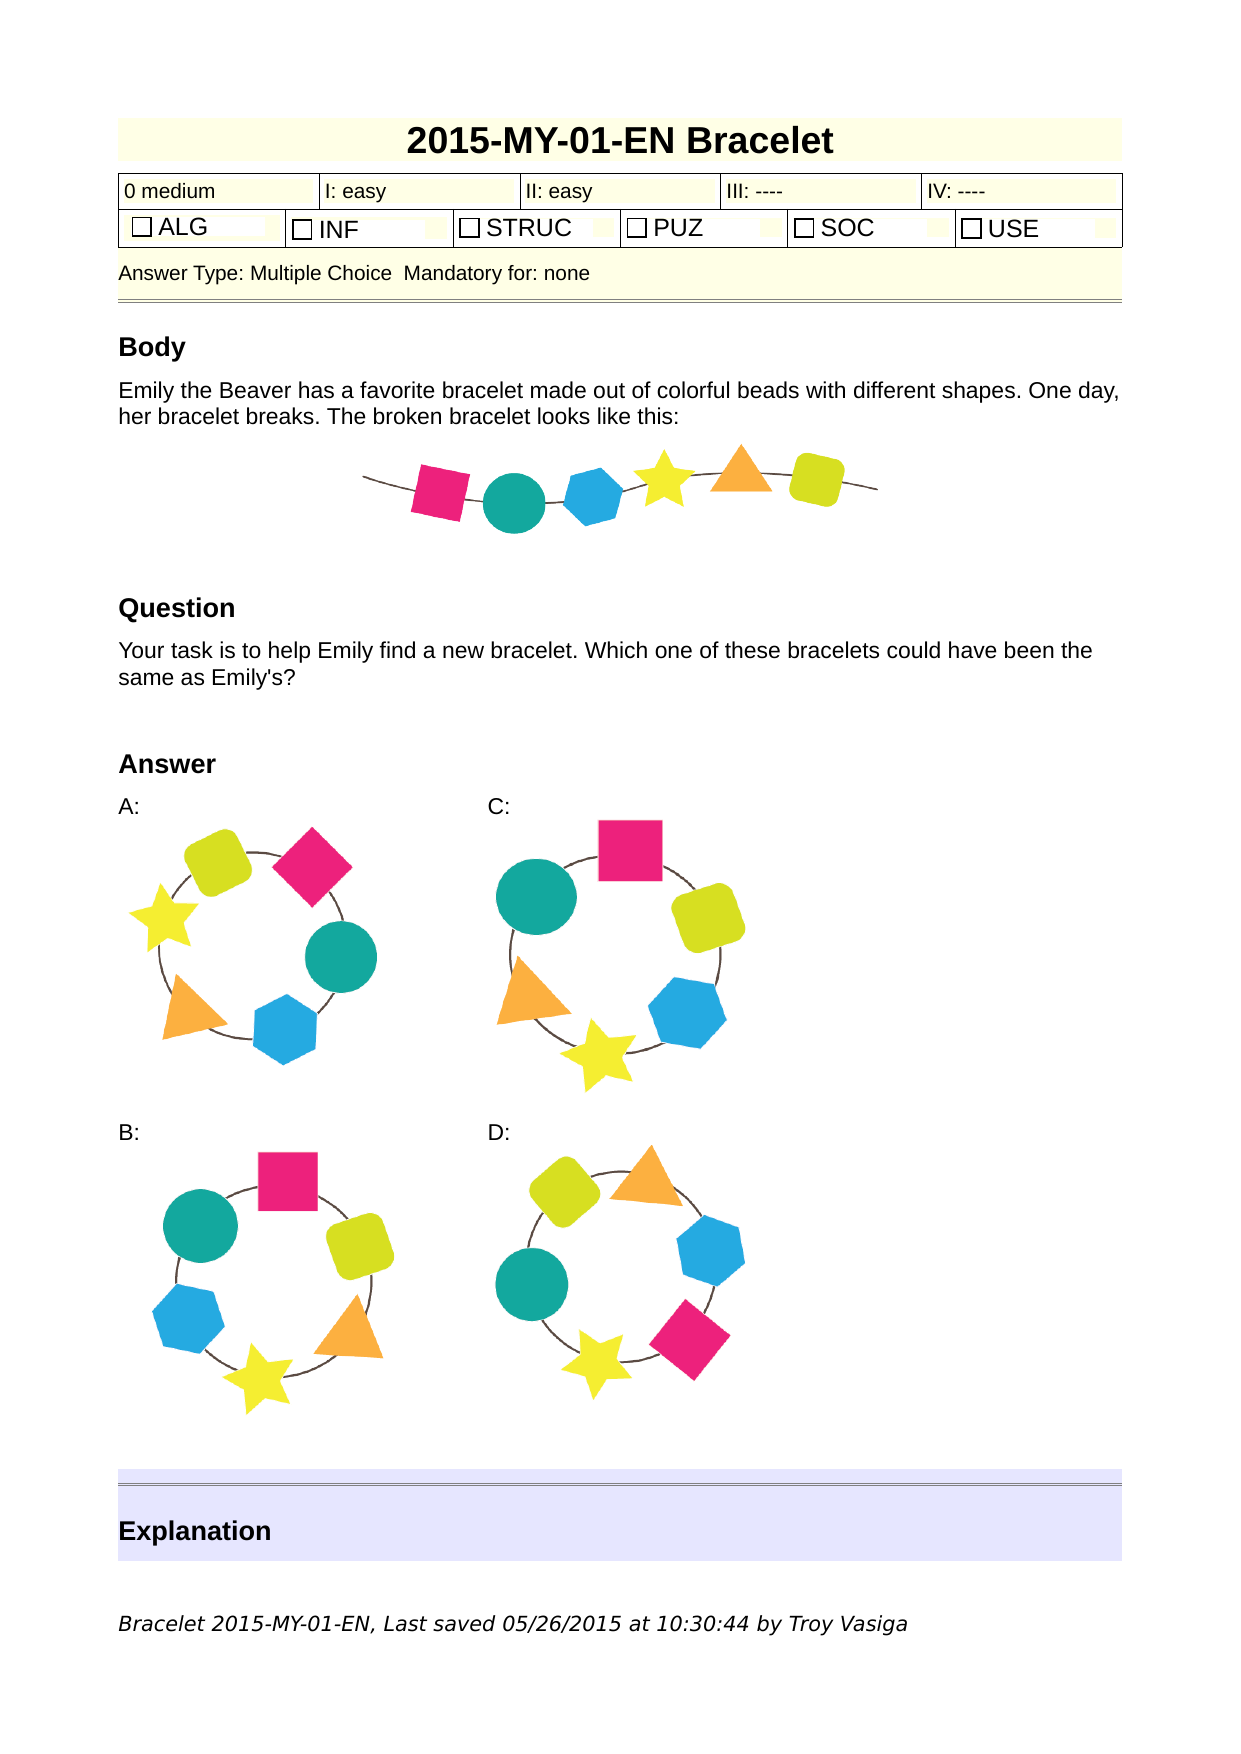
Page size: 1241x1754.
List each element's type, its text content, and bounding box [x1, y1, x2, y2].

table_header [788, 210, 955, 247]
text B: D: [118, 1119, 1122, 1145]
picture [494, 819, 746, 1095]
subtitle Body [118, 331, 1122, 363]
subtitle Explanation [118, 1515, 1122, 1546]
subtitle Answer [118, 748, 1122, 779]
text Your task is to help Emily find a new bracelet. Which one of these bracelets could have been the same as Emily's? [118, 637, 1122, 690]
table_header I: easy [320, 174, 520, 209]
table_header [119, 210, 285, 247]
table_header III: ---- [721, 174, 921, 209]
subtitle Question [118, 592, 1122, 623]
text Emily the Beaver has a favorite bracelet made out of colorful beads with different shapes. One day, her bracelet breaks. The broken bracelet looks like this: [118, 377, 1122, 430]
picture [126, 825, 378, 1066]
text A: C: [118, 793, 1122, 819]
table_header II: easy [521, 174, 720, 209]
table_header [621, 210, 787, 247]
title 2015-MY-01-EN Bracelet [118, 118, 1122, 161]
picture [150, 1151, 395, 1417]
table_header IV: ---- [922, 174, 1122, 209]
picture [494, 1145, 746, 1402]
picture [362, 443, 878, 534]
table_header [454, 210, 620, 247]
table_header [286, 210, 453, 247]
table_header 0 medium [119, 174, 319, 209]
text Answer Type: Multiple Choice Mandatory for: none [118, 261, 1122, 285]
table_header [956, 210, 1122, 247]
